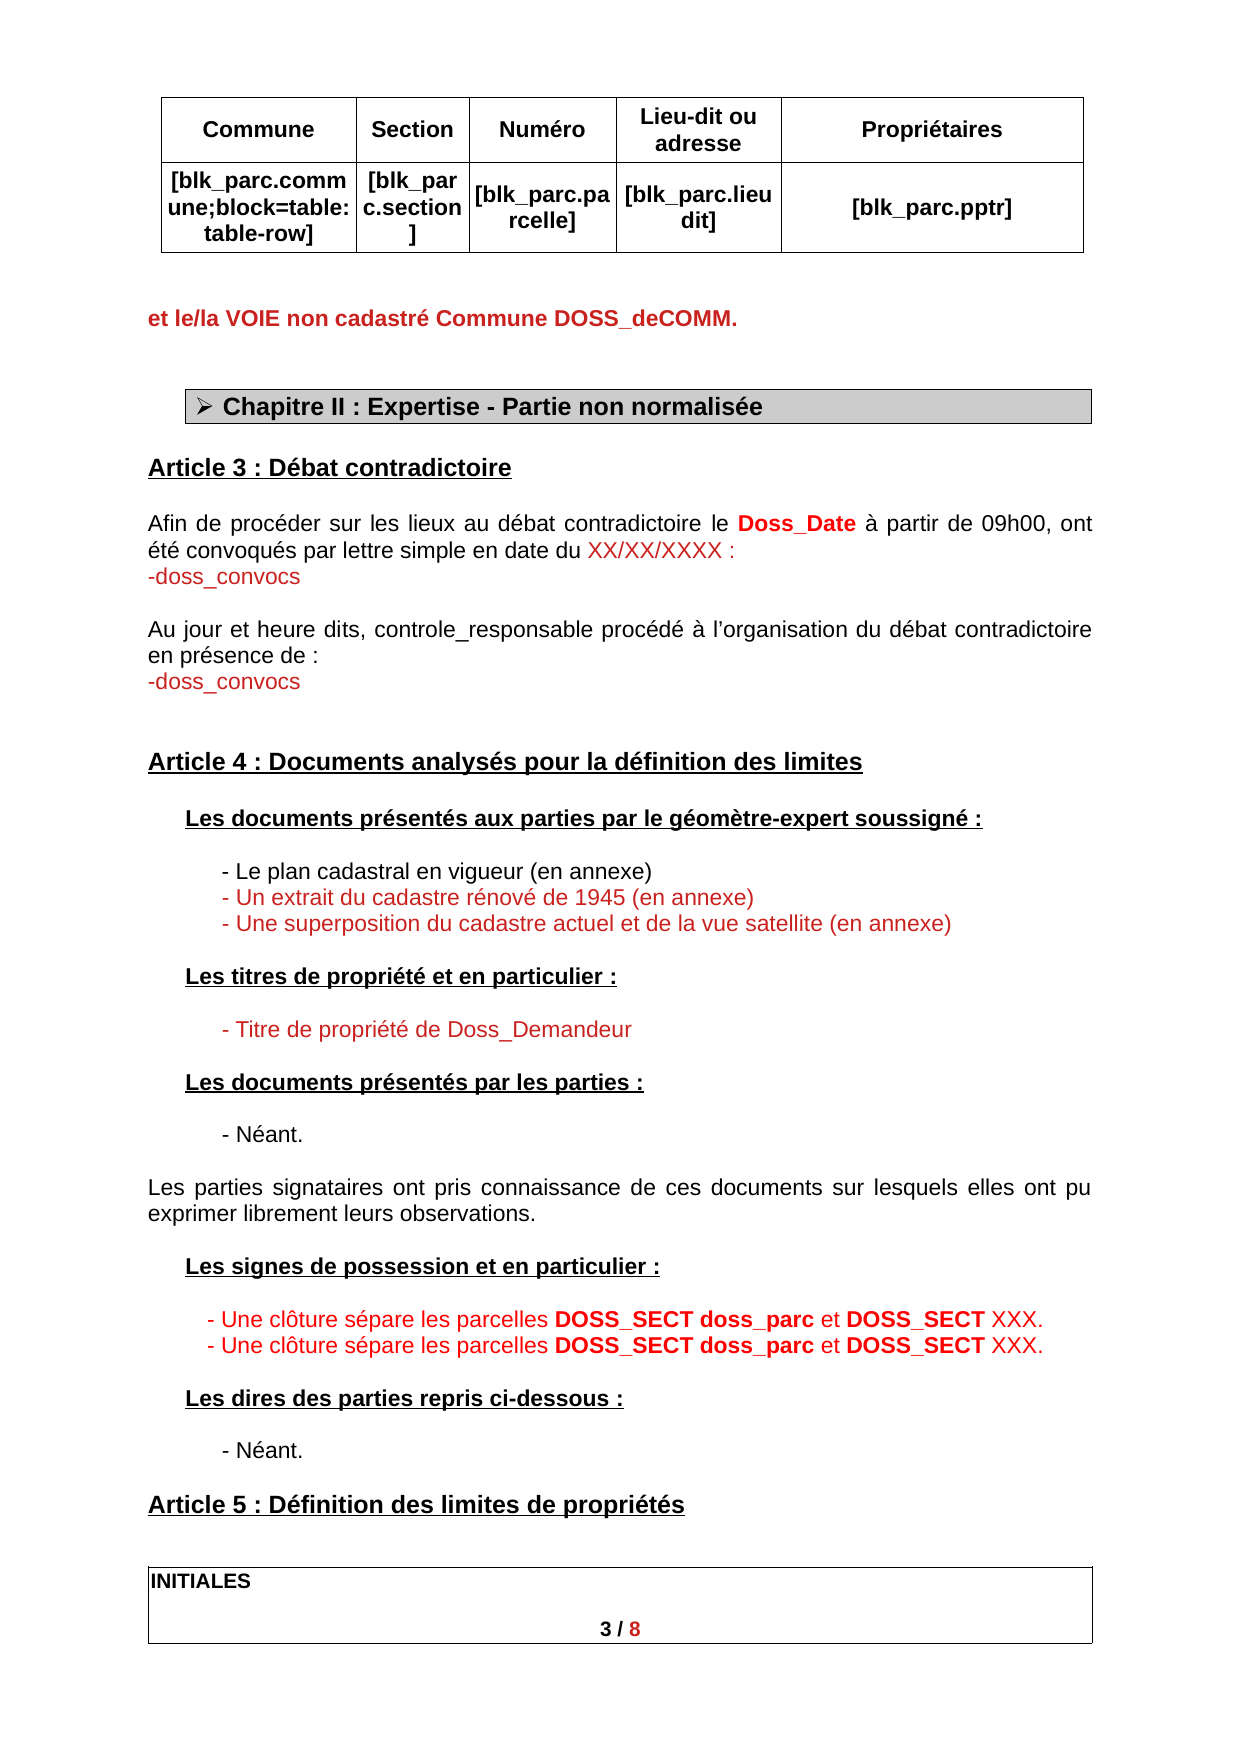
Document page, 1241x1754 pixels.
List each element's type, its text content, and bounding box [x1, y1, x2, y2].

table_header Propriétaires [782, 98, 1083, 162]
text Au jour et heure dits, controle_responsable procédé à l’organisation du débat contradictoire en présence de : [148, 616, 1092, 668]
text - Néant. [148, 1121, 1092, 1147]
text Les titres de propriété et en particulier : [148, 963, 1092, 989]
text - Une superposition du cadastre actuel et de la vue satellite (en annexe) [185, 910, 1092, 937]
text et le/la VOIE non cadastré Commune DOSS_deCOMM. [148, 305, 1092, 331]
text Les parties signataires ont pris connaissance de ces documents sur lesquels elles ont pu exprimer librement leurs observations. [148, 1174, 1092, 1227]
text Article 3 : Débat contradictoire [148, 453, 1092, 481]
text Les dires des parties repris ci-dessous : [148, 1385, 1092, 1411]
text -doss_convocs [148, 563, 1092, 589]
table_cell [blk_parc.parcelle] [470, 163, 616, 252]
table_cell [blk_parc.section] [357, 163, 469, 252]
table_header Section [357, 98, 469, 162]
text Article 4 : Documents analysés pour la définition des limites [148, 747, 1092, 776]
text - Un extrait du cadastre rénové de 1945 (en annexe) [185, 884, 1092, 910]
text -doss_convocs [148, 668, 1092, 695]
text - Une clôture sépare les parcelles DOSS_SECT doss_parc et DOSS_SECT XXX. [207, 1332, 1092, 1358]
text - Titre de propriété de Doss_Demandeur [148, 1016, 1092, 1042]
list Chapitre II : Expertise - Partie non normalisée [186, 390, 1091, 423]
text Les signes de possession et en particulier : [148, 1253, 1092, 1279]
table_header Numéro [470, 98, 616, 162]
table_cell [blk_parc.lieudit] [617, 163, 781, 252]
text Les documents présentés aux parties par le géomètre-expert soussigné : [185, 805, 1092, 831]
text - Une clôture sépare les parcelles DOSS_SECT doss_parc et DOSS_SECT XXX. [207, 1306, 1092, 1332]
table_cell [blk_parc.commune;block=table:table-row] [162, 163, 356, 252]
text Article 5 : Définition des limites de propriétés [148, 1490, 1092, 1519]
text Les documents présentés par les parties : [185, 1068, 1092, 1095]
table_header Commune [162, 98, 356, 162]
table_header Lieu-dit ou adresse [617, 98, 781, 162]
text - Néant. [148, 1437, 1092, 1464]
text Afin de procéder sur les lieux au débat contradictoire le Doss_Date à partir de 09h00, ont été convoqués par lettre simple en date du XX/XX/XXXX : [148, 510, 1092, 563]
text - Le plan cadastral en vigueur (en annexe) [185, 858, 1092, 884]
table_cell [blk_parc.pptr] [782, 163, 1083, 252]
